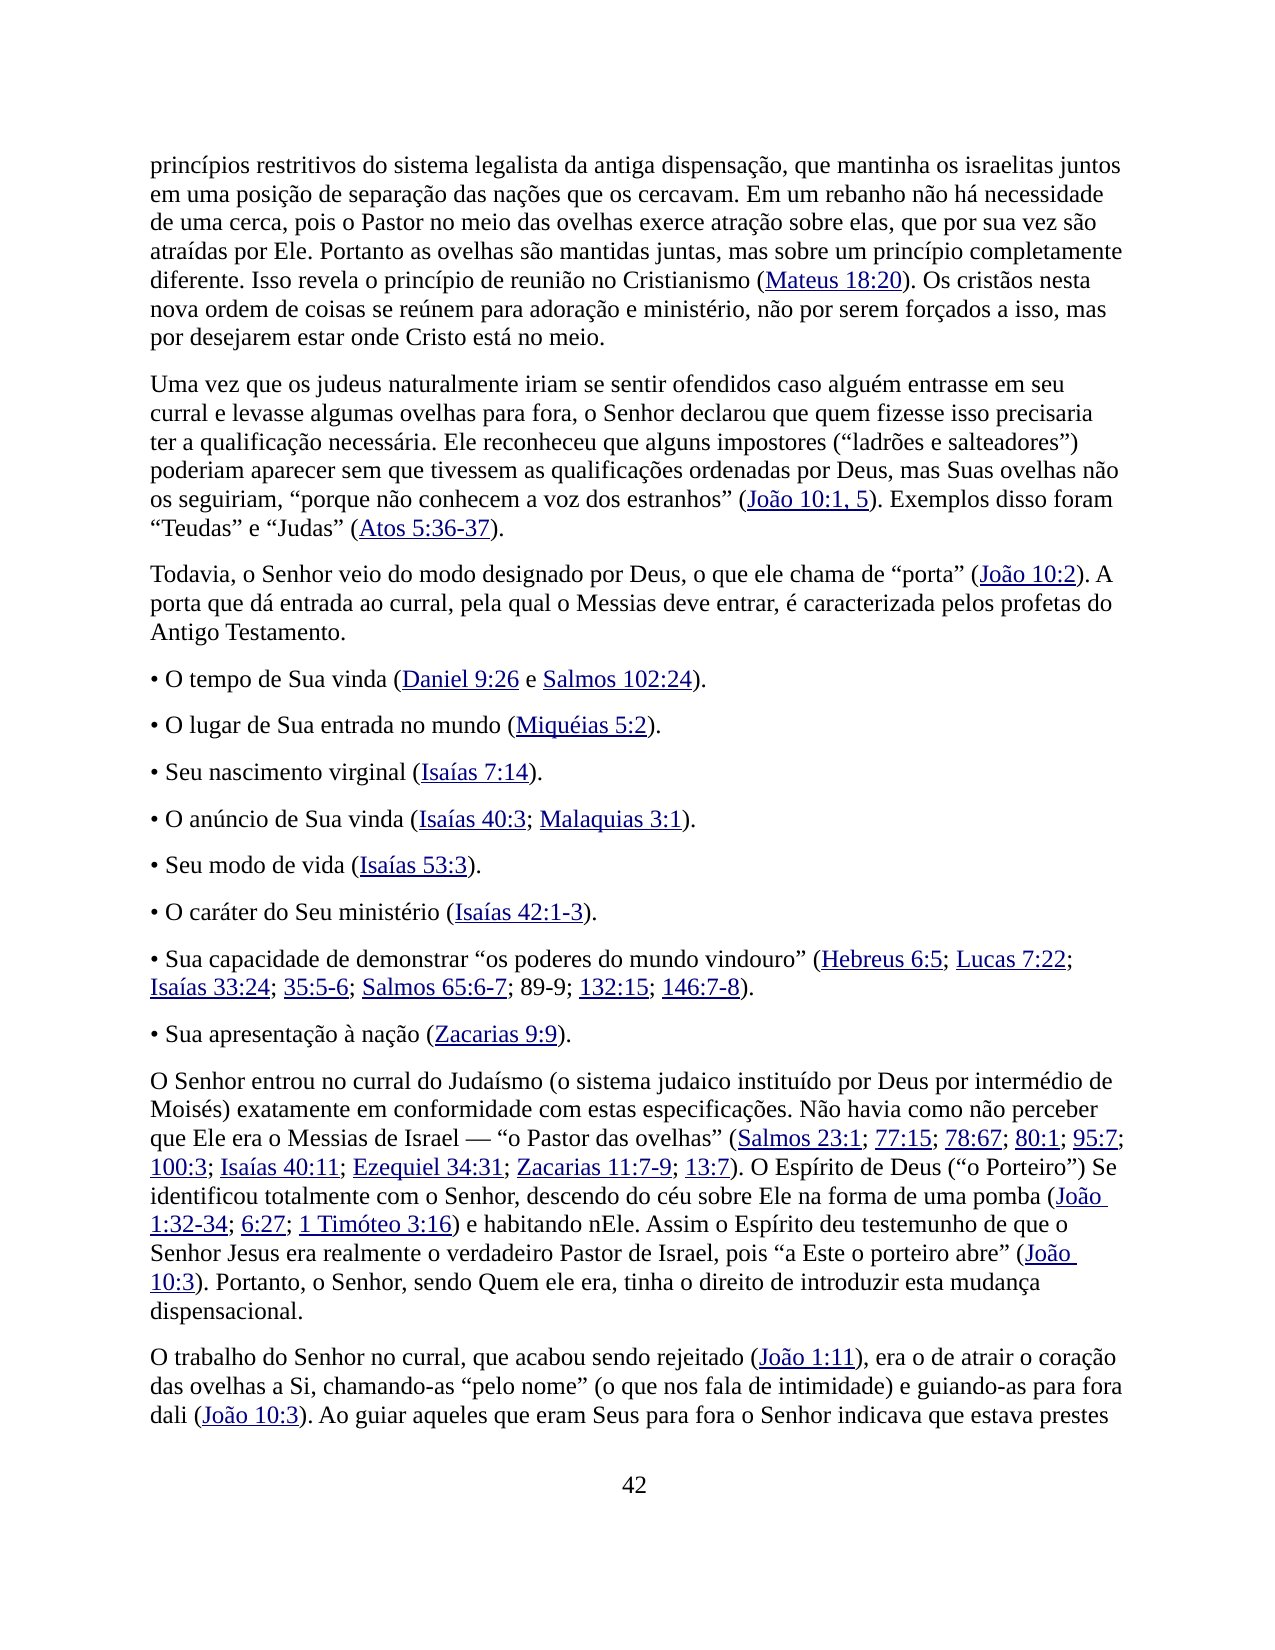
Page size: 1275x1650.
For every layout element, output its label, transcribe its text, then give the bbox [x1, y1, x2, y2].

text • Sua capacidade de demonstrar “os poderes do mundo vindouro” (Hebreus 6:5; Lucas 7:22; Isaías 33:24; 35:5-6; Salmos 65:6-7; 89-9; 132:15; 146:7-8). [150, 944, 1125, 1001]
text Todavia, o Senhor veio do modo designado por Deus, o que ele chama de “porta” (João 10:2). A porta que dá entrada ao curral, pela qual o Messias deve entrar, é caracterizada pelos profetas do Antigo Testamento. [150, 559, 1125, 646]
text • O anúncio de Sua vinda (Isaías 40:3; Malaquias 3:1). [150, 804, 1125, 832]
text • O lugar de Sua entrada no mundo (Miquéias 5:2). [150, 710, 1125, 739]
text O Senhor entrou no curral do Judaísmo (o sistema judaico instituído por Deus por intermédio de Moisés) exatamente em conformidade com estas especificações. Não havia como não perceber que Ele era o Messias de Israel — “o Pastor das ovelhas” (Salmos 23:1; 77:15; 78:67; 80:1; 95:7; 100:3; Isaías 40:11; Ezequiel 34:31; Zacarias 11:7-9; 13:7). O Espírito de Deus (“o Porteiro”) Se identificou totalmente com o Senhor, descendo do céu sobre Ele na forma de uma pomba (João 1:32-34; 6:27; 1 Timóteo 3:16) e habitando nEle. Assim o Espírito deu testemunho de que o Senhor Jesus era realmente o verdadeiro Pastor de Israel, pois “a Este o porteiro abre” (João 10:3). Portanto, o Senhor, sendo Quem ele era, tinha o direito de introduzir esta mudança dispensacional. [150, 1066, 1125, 1324]
text princípios restritivos do sistema legalista da antiga dispensação, que mantinha os israelitas juntos em uma posição de separação das nações que os cercavam. Em um rebanho não há necessidade de uma cerca, pois o Pastor no meio das ovelhas exerce atração sobre elas, que por sua vez são atraídas por Ele. Portanto as ovelhas são mantidas juntas, mas sobre um princípio completamente diferente. Isso revela o princípio de reunião no Cristianismo (Mateus 18:20). Os cristãos nesta nova ordem de coisas se reúnem para adoração e ministério, não por serem forçados a isso, mas por desejarem estar onde Cristo está no meio. [150, 150, 1125, 351]
text • O caráter do Seu ministério (Isaías 42:1-3). [150, 897, 1125, 926]
text • Seu nascimento virginal (Isaías 7:14). [150, 757, 1125, 786]
text Uma vez que os judeus naturalmente iriam se sentir ofendidos caso alguém entrasse em seu curral e levasse algumas ovelhas para fora, o Senhor declarou que quem fizesse isso precisaria ter a qualificação necessária. Ele reconheceu que alguns impostores (“ladrões e salteadores”) poderiam aparecer sem que tivessem as qualificações ordenadas por Deus, mas Suas ovelhas não os seguiriam, “porque não conhecem a voz dos estranhos” (João 10:1, 5). Exemplos disso foram “Teudas” e “Judas” (Atos 5:36-37). [150, 369, 1125, 542]
text • Sua apresentação à nação (Zacarias 9:9). [150, 1019, 1125, 1048]
text O trabalho do Senhor no curral, que acabou sendo rejeitado (João 1:11), era o de atrair o coração das ovelhas a Si, chamando-as “pelo nome” (o que nos fala de intimidade) e guiando-as para fora dali (João 10:3). Ao guiar aqueles que eram Seus para fora o Senhor indicava que estava prestes [150, 1342, 1125, 1429]
text • O tempo de Sua vinda (Daniel 9:26 e Salmos 102:24). [150, 664, 1125, 692]
text • Seu modo de vida (Isaías 53:3). [150, 850, 1125, 879]
